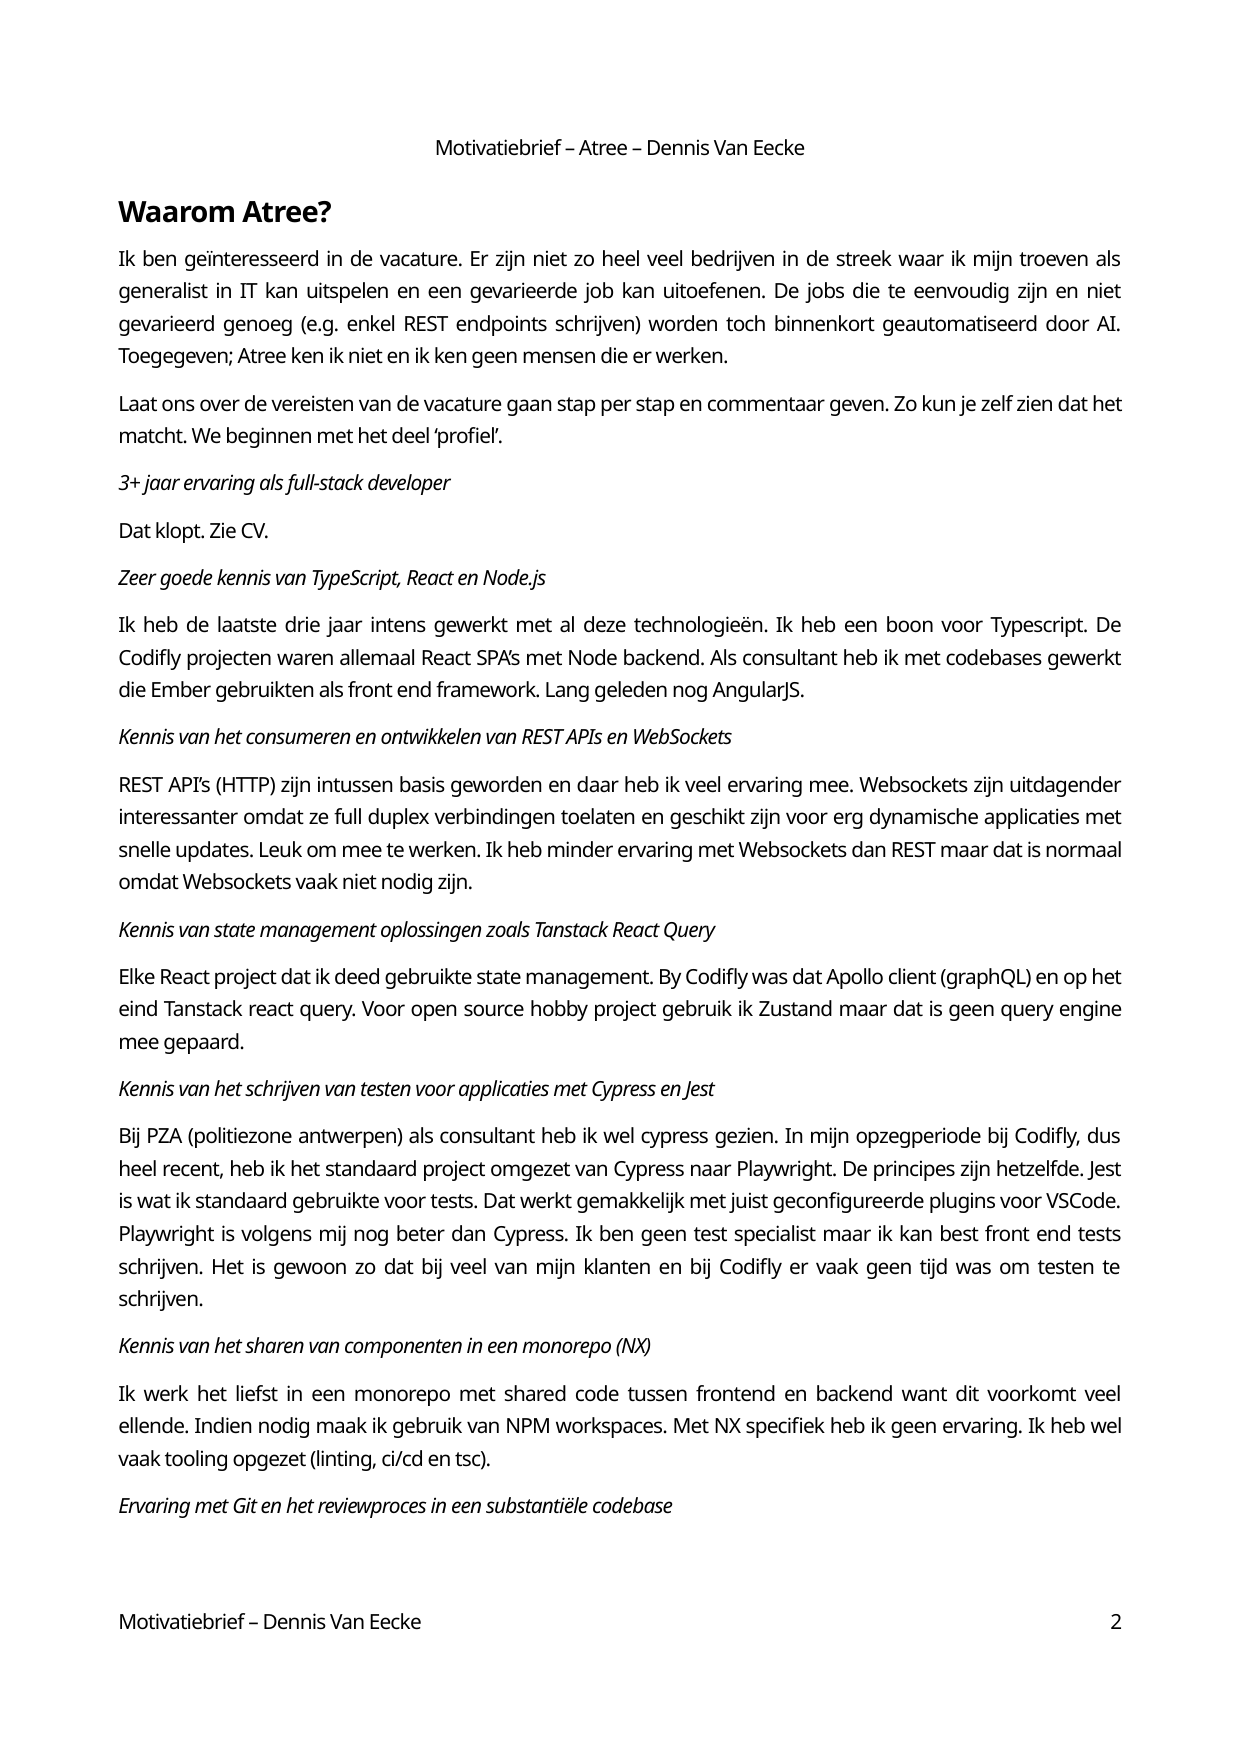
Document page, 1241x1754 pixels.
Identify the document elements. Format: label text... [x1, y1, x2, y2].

text Ik ben geïnteresseerd in de vacature. Er zijn niet zo heel veel bedrijven in de streek waar ik mijn troeven als generalist in IT kan uitspelen en een gevarieerde job kan uitoefenen. De jobs die te eenvoudig zijn en niet gevarieerd genoeg (e.g. enkel REST endpoints schrijven) worden toch binnenkort geautomatiseerd door AI. Toegegeven; Atree ken ik niet en ik ken geen mensen die er werken. [118, 244, 1122, 370]
text REST API’s (HTTP) zijn intussen basis geworden en daar heb ik veel ervaring mee. Websockets zijn uitdagender interessanter omdat ze full duplex verbindingen toelaten en geschikt zijn voor erg dynamische applicaties met snelle updates. Leuk om mee te werken. Ik heb minder ervaring met Websockets dan REST maar dat is normaal omdat Websockets vaak niet nodig zijn. [118, 770, 1122, 896]
text Kennis van het schrijven van testen voor applicaties met Cypress en Jest [118, 1074, 1122, 1103]
text Bij PZA (politiezone antwerpen) als consultant heb ik wel cypress gezien. In mijn opzegperiode bij Codifly, dus heel recent, heb ik het standaard project omgezet van Cypress naar Playwright. De principes zijn hetzelfde. Jest is wat ik standaard gebruikte voor tests. Dat werkt gemakkelijk met juist geconfigureerde plugins voor VSCode. Playwright is volgens mij nog beter dan Cypress. Ik ben geen test specialist maar ik kan best front end tests schrijven. Het is gewoon zo dat bij veel van mijn klanten en bij Codifly er vaak geen tijd was om testen te schrijven. [118, 1121, 1122, 1313]
text Kennis van state management oplossingen zoals Tanstack React Query [118, 915, 1122, 943]
text Ervaring met Git en het reviewproces in een substantiële codebase [118, 1491, 1122, 1520]
text Kennis van het sharen van componenten in een monorepo (NX) [118, 1332, 1122, 1360]
text Ik werk het liefst in een monorepo met shared code tussen frontend en backend want dit voorkomt veel ellende. Indien nodig maak ik gebruik van NPM workspaces. Met NX specifiek heb ik geen ervaring. Ik heb wel vaak tooling opgezet (linting, ci/cd en tsc). [118, 1379, 1122, 1472]
text Kennis van het consumeren en ontwikkelen van REST APIs en WebSockets [118, 722, 1122, 751]
text Dat klopt. Zie CV. [118, 516, 1122, 544]
text Zeer goede kennis van TypeScript, React en Node.js [118, 563, 1122, 591]
text Laat ons over de vereisten van de vacature gaan stap per stap en commentaar geven. Zo kun je zelf zien dat het matcht. We beginnen met het deel ‘profiel’. [118, 389, 1122, 450]
subtitle Waarom Atree? [118, 192, 1122, 231]
text 3+ jaar ervaring als full-stack developer [118, 468, 1122, 497]
text Ik heb de laatste drie jaar intens gewerkt met al deze technologieën. Ik heb een boon voor Typescript. De Codifly projecten waren allemaal React SPA’s met Node backend. Als consultant heb ik met codebases gewerkt die Ember gebruikten als front end framework. Lang geleden nog AngularJS. [118, 610, 1122, 704]
text Elke React project dat ik deed gebruikte state management. By Codifly was dat Apollo client (graphQL) en op het eind Tanstack react query. Voor open source hobby project gebruik ik Zustand maar dat is geen query engine mee gepaard. [118, 962, 1122, 1056]
